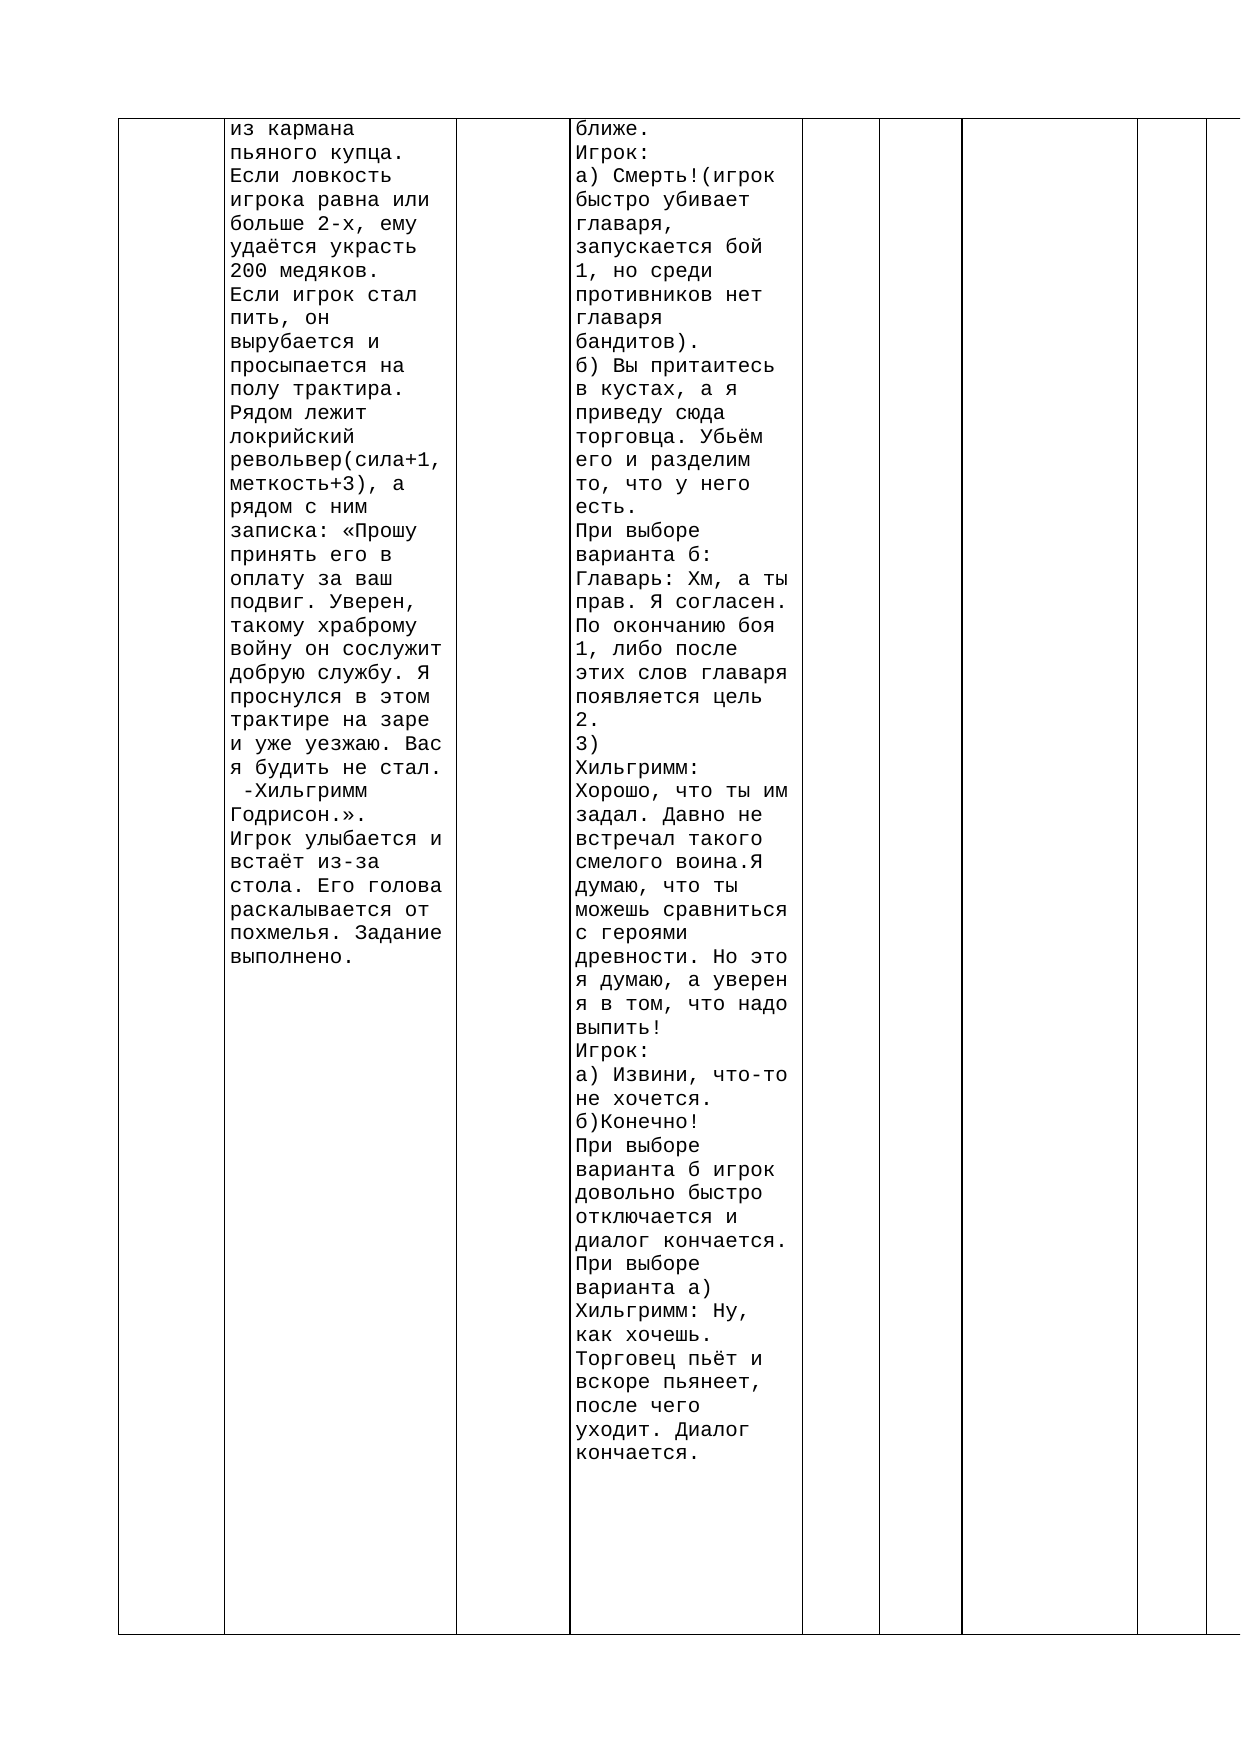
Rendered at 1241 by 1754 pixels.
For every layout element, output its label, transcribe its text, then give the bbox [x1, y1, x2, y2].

table_cell «Стражи порядка» Пятое. Специальное шестое. [119, 119, 224, 1634]
table_cell 1) Найти логово бандитов на Западном Тракте. 2) Вернуться к торговцу. И привести его к товару. 3)отправиться в трактир. [457, 119, 569, 1634]
table_cell Игрок подходит к торговцу, который что-то крайне возмущённо говорит. Начинается диалог 1. Приняв задание, игроку следует отправиться к воротам и выбрать направление «запад». Всего на выбор их три: Запад Восток Север Отправившись на запад, игрок выйдет на тракт. Пройдя по нему некоторое расстояние, он увидит разбитую повозку и сидящих возле неё бандитов. Один из них вскакивает, начинается диалог 2. При получении цели 2 игроку следует отправиться в Кастомаки и вновь поговорить с торговцем. Подойдя к разбитой телеге игрок может сказать купцу о прячущихся бандитах(только если он оставил их в живых во время диалога 2). В таком случае запустится бой 2. Если же игрок не предупредит торговца, бандиты атакуют с разных сторон, но торговец успевает перед смертью выстрелить и ранить одного из них. Главарь бандитов говорит: «Послушай, друг... а почему бы нам не убить тебя и не забрать всё?» Начинается бой 3. Если же игрок убил бандитов заранее, торговец просто забирает груз. Если игрок в диалоге 1 не требовал платы с торговца, тот ещё раз сердечно благодарит его и представится. Торговца зовут Хильгримм. Игрок тоже представится. Хильгримм предложит выпить. Игрок может отказаться, чем завершит квест, или согласиться, что запустит цель 3. Если же торговец погиб, игрок может свободно обыскать повозку с грузом и его труп. Если торговец остался жив, игрок может обыскать только трупы бандитов. Игрок должен вернуться в Кастомаки и выбрать из вариантов «На рынок» «Домой» «К воротам» «В переулок» «В трактир» последний. Оказавшись в трактире, игрок и купец садятся за столик. Купец платит за выпивку и начинается диалог 3. Если игрок не стал пить, он может попытаться выкрасть что-либо из кармана пьяного купца. Если ловкость игрока равна или больше 2-х, ему удаётся украсть 200 медяков. Если игрок стал пить, он вырубается и просыпается на полу трактира. Рядом лежит локрийский револьвер(сила+1, меткость+3), а рядом с ним записка: «Прошу принять его в оплату за ваш подвиг. Уверен, такому храброму войну он сослужит добрую службу. Я проснулся в этом трактире на заре и уже уезжаю. Вас я будить не стал. -Хильгримм Годрисон.». Игрок улыбается и встаёт из-за стола. Его голова раскалывается от похмелья. Задание выполнено. [225, 119, 456, 1634]
table_cell 1) Противники: Главарь бандитов: сила: 2 ловкость:2 меткость:1 восприятие:2 удача:0 магия:0 Бандит(их 2): Сила:1 Ловкость:1 меткость:1 остальное по нулям. 3) Противники: Главарь бандитов, Раненый бандит: Ловкость:1 Меткость:1 Сила:1 остальное по нулям. Бандит. 2) Враги: в точности, как в бою 1. Союзники: Торговец: Сила:3 Меткость:4 Ловкость:1 Удача:1 Магия:0 восприятие:4 вооружён револьвером. Если торговец умирает,задание провалено. [1207, 119, 1240, 1634]
table_cell Зайти на рынок города и подойти к стоящему неподалёку торговцу, после выбрать вариант «вступить в разговор». [963, 119, 1137, 1634]
table_cell 1) Торговец: Эти Варнийцы ещё хуже Анрогоцев! Жадные ублюдки! Они отобрали у меня 90% товара и назвали это пошлиной! Подумать только... Какая к дьяволу пошлина, это настоящий грабёж! Теперь вся поездка не окупится! Мне даже не на что добраться до дома! Игрок: а)Вступить в разговор Б) Пройти мимо При выборе варианта Б диалог обрывается. Задание при этом всё ещё можно взять. При выборе варианта а): Игрок: Простите, сир, из какой вы страны? Торговец: Из Локрии. Игрок: в таком случае, пошлина должна быть не более 10%. Она такова ещё со времён Расцвета Магии. Скорее всего, вы просто наткнулись на бандитов, прикинувшихся стражей. Торговец: Вот чёрт! Вы похожи на воина, добрый человек. Не могли бы вы помочь мне вернуть мой товар? Игрок: а)Конечно, но не бесплатно б) Конечно! в) У меня пока нет времени. Варианты а и б так или иначе начинают задание. Влияют они лишь на награду за его выполнение. При варианте а или б: Торговец: Ох, спасибо. Буду ждать вас. При варианте в: Эх, очень жаль. Что ж, может вы ещё передумаете... Я предлагаю вам плату в 50% от моего товара! Игрок: А) Я согласен! Б) Вы меня не убедили. Прощайте. При выборе варианта б диалог обрывается. Задание всё ещё можно взять. В таком случае торговец скажет «Ну что, передумали?». Игрок: а) Да. б) Нет. Вариант б вновь обрывает диалог. 2) Главарь бандитов: О! Гляди, парни, кажется, у нас тут герой нашёлся! Даю дружеский совет: вали отсюда. Игрок: а) И не подумаю. Умрите!(запускает бой 1). б) Господа, мы можем договориться! При выборе варианта б: Главарь бандитов заинтересованно смотрит на игрока: и что ты можешь нам предложить? Бандит подходит ближе. Игрок: а) Смерть!(игрок быстро убивает главаря, запускается бой 1, но среди противников нет главаря бандитов). б) Вы притаитесь в кустах, а я приведу сюда торговца. Убьём его и разделим то, что у него есть. При выборе варианта б: Главарь: Хм, а ты прав. Я согласен. По окончанию боя 1, либо после этих слов главаря появляется цель 2. 3) Хильгримм: Хорошо, что ты им задал. Давно не встречал такого смелого воина.Я думаю, что ты можешь сравниться с героями древности. Но это я думаю, а уверен я в том, что надо выпить! Игрок: а) Извини, что-то не хочется. б)Конечно! При выборе варианта б игрок довольно быстро отключается и диалог кончается. При выборе варианта а) Хильгримм: Ну, как хочешь. Торговец пьёт и вскоре пьянеет, после чего уходит. Диалог кончается. [571, 119, 802, 1634]
table_cell Кастомаки: рынок, Западный Тракт [803, 119, 879, 1634]
table_cell За обыск трупов бандитов: ржавая сабля(сила+1, ловкость+1), 60 медяков. За обыск трупа торговца: локрийский револьвер, медяки:200. За выполнение задания: опыт:100. [880, 119, 961, 1634]
table_cell побочное [1138, 119, 1206, 1634]
